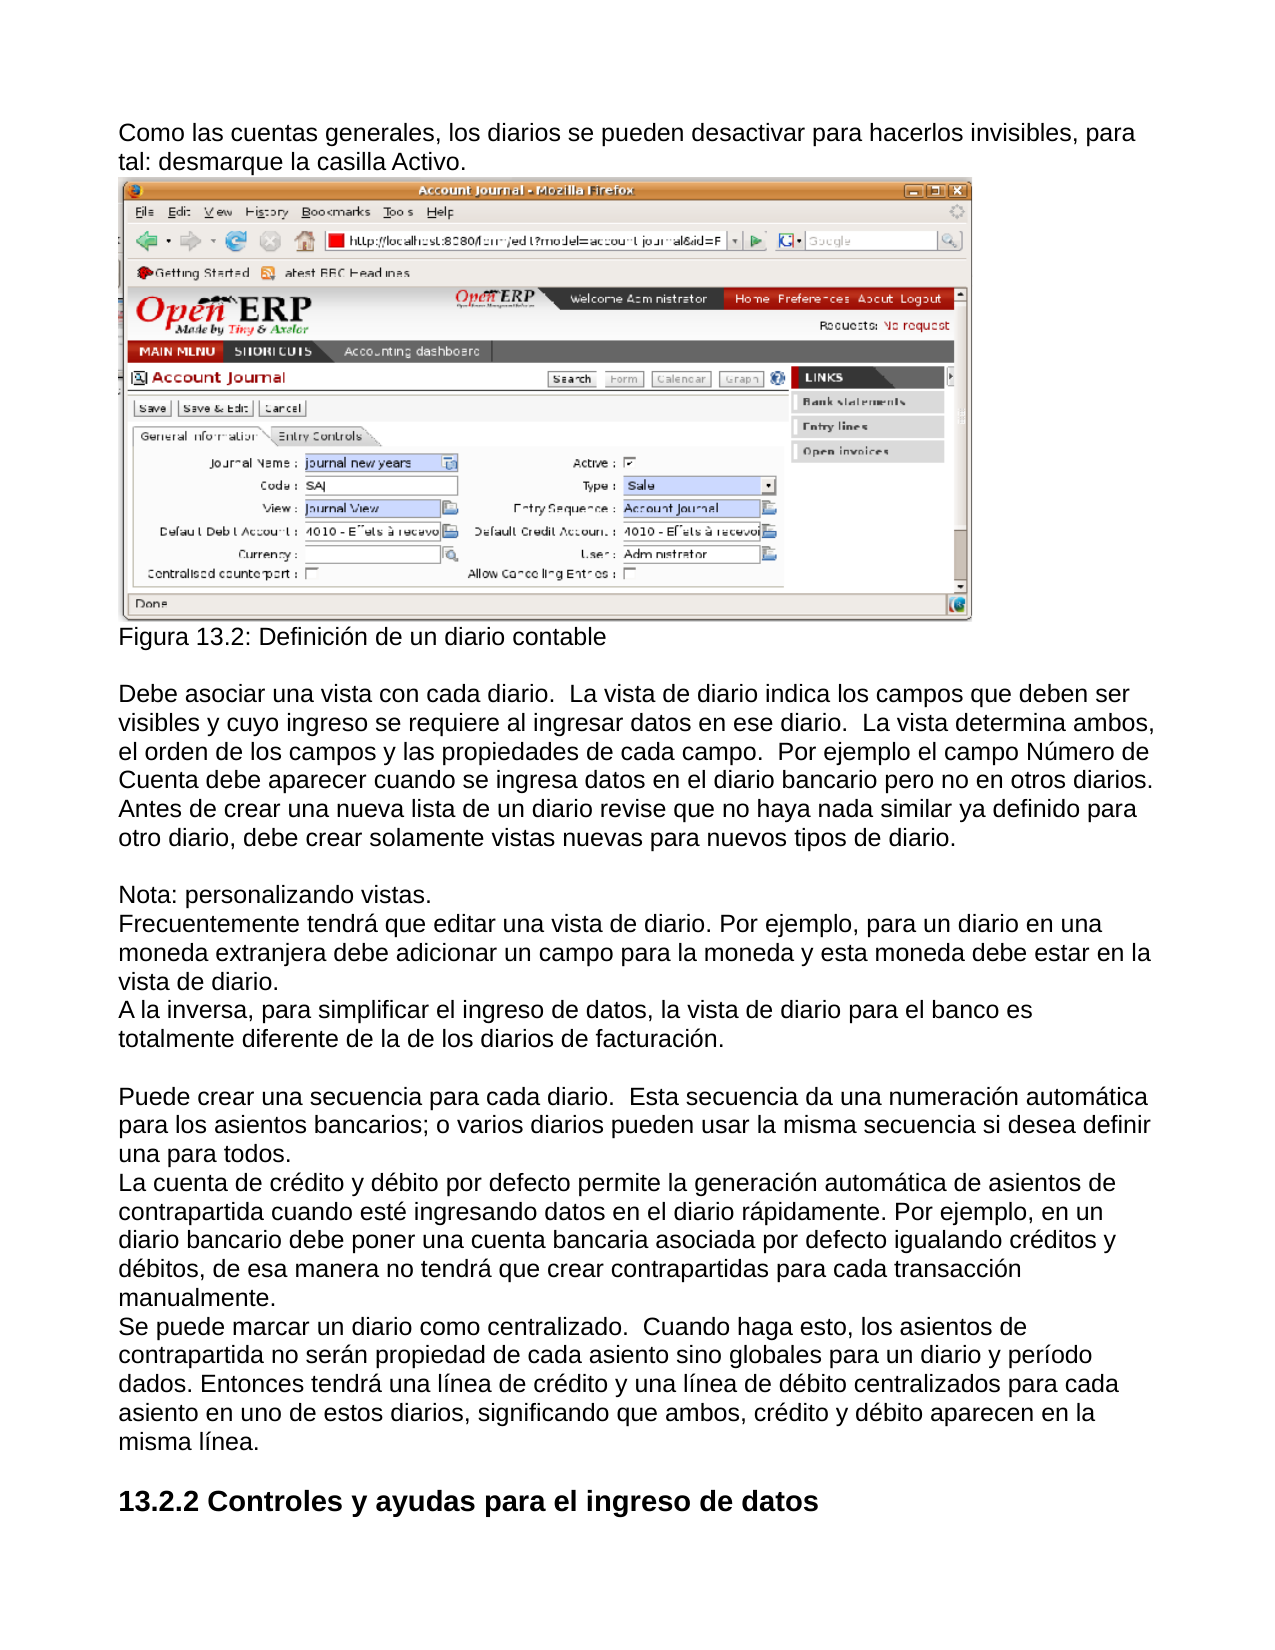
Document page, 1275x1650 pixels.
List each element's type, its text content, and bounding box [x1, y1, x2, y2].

text Se puede marcar un diario como centralizado. Cuando haga esto, los asientos de contrapartida no serán propiedad de cada asiento sino globales para un diario y período dados. Entonces tendrá una línea de crédito y una línea de débito centralizados para cada asiento en uno de estos diarios, significando que ambos, crédito y débito aparecen en la misma línea. [118, 1312, 1157, 1456]
text Frecuentemente tendrá que editar una vista de diario. Por ejemplo, para un diario en una moneda extranjera debe adicionar un campo para la moneda y esta moneda debe estar en la vista de diario. [118, 909, 1157, 996]
text Como las cuentas generales, los diarios se pueden desactivar para hacerlos invisibles, para tal: desmarque la casilla Activo. [118, 118, 1157, 176]
text La cuenta de crédito y débito por defecto permite la generación automática de asientos de contrapartida cuando esté ingresando datos en el diario rápidamente. Por ejemplo, en un diario bancario debe poner una cuenta bancaria asociada por defecto igualando créditos y débitos, de esa manera no tendrá que crear contrapartidas para cada transacción manualmente. [118, 1168, 1157, 1312]
text Antes de crear una nueva lista de un diario revise que no haya nada similar ya definido para otro diario, debe crear solamente vistas nuevas para nuevos tipos de diario. [118, 794, 1157, 852]
text A la inversa, para simplificar el ingreso de datos, la vista de diario para el banco es totalmente diferente de la de los diarios de facturación. [118, 996, 1157, 1053]
text Nota: personalizando vistas. [118, 881, 1157, 909]
text Puede crear una secuencia para cada diario. Esta secuencia da una numeración automática para los asientos bancarios; o varios diarios pueden usar la misma secuencia si desea definir una para todos. [118, 1082, 1157, 1168]
text 13.2.2 Controles y ayudas para el ingreso de datos [118, 1484, 1157, 1518]
text Debe asociar una vista con cada diario. La vista de diario indica los campos que deben ser visibles y cuyo ingreso se requiere al ingresar datos en ese diario. La vista determina ambos, el orden de los campos y las propiedades de cada campo. Por ejemplo el campo Número de Cuenta debe aparecer cuando se ingresa datos en el diario bancario pero no en otros diarios. [118, 679, 1157, 794]
text Figura 13.2: Definición de un diario contable [118, 176, 1157, 651]
